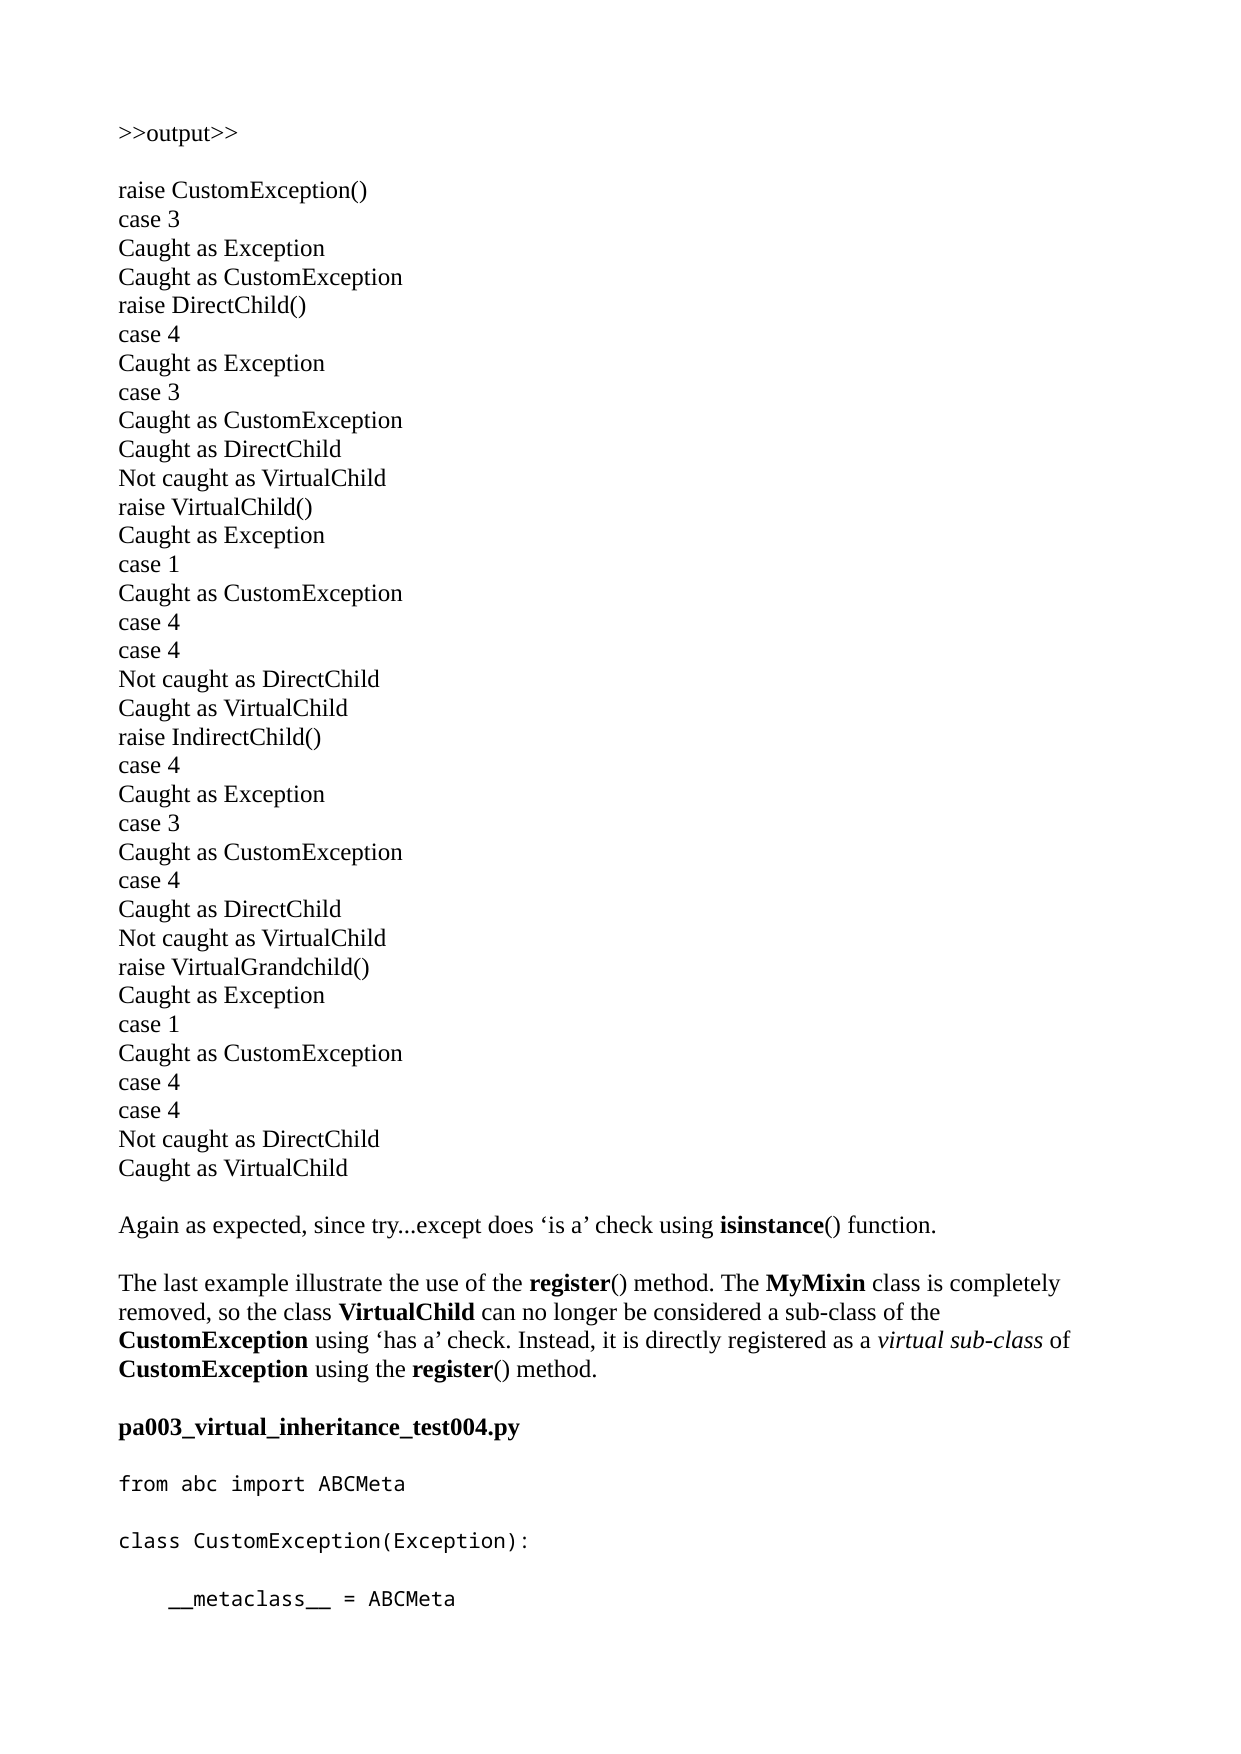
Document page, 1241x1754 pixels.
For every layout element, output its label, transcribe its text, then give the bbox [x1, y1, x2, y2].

text Caught as CustomException [118, 262, 1122, 291]
text raise CustomException() [118, 176, 1122, 204]
text The last example illustrate the use of the register() method. The MyMixin class is completely removed, so the class VirtualChild can no longer be considered a sub-class of the CustomException using ‘has a’ check. Instead, it is directly registered as a virtual sub-class of CustomException using the register() method. [118, 1268, 1122, 1383]
text case 4 [118, 636, 1122, 664]
text Caught as CustomException [118, 1038, 1122, 1067]
text Caught as Exception [118, 981, 1122, 1009]
text Caught as Exception [118, 779, 1122, 808]
text >>output>> [118, 118, 1122, 147]
text raise VirtualGrandchild() [118, 952, 1122, 981]
text Caught as VirtualChild [118, 693, 1122, 722]
text __metaclass__ = ABCMeta [118, 1584, 1122, 1612]
text case 1 [118, 1009, 1122, 1038]
text Caught as VirtualChild [118, 1153, 1122, 1182]
text raise DirectChild() [118, 291, 1122, 319]
text case 3 [118, 204, 1122, 233]
text pa003_virtual_inheritance_test004.py [118, 1412, 1122, 1441]
text raise VirtualChild() [118, 492, 1122, 521]
text case 4 [118, 1096, 1122, 1124]
text case 4 [118, 319, 1122, 348]
text Caught as DirectChild [118, 894, 1122, 923]
text case 3 [118, 377, 1122, 406]
text Caught as CustomException [118, 837, 1122, 866]
text class CustomException(Exception): [118, 1527, 1122, 1555]
text case 4 [118, 866, 1122, 894]
text Not caught as VirtualChild [118, 463, 1122, 492]
text Caught as DirectChild [118, 434, 1122, 463]
text Not caught as VirtualChild [118, 923, 1122, 952]
text from abc import ABCMeta [118, 1469, 1122, 1498]
text Again as expected, since try...except does ‘is a’ check using isinstance() function. [118, 1211, 1122, 1239]
text case 4 [118, 751, 1122, 779]
text case 1 [118, 549, 1122, 578]
text Caught as Exception [118, 521, 1122, 549]
text case 4 [118, 607, 1122, 636]
text Caught as Exception [118, 348, 1122, 377]
text Caught as Exception [118, 233, 1122, 262]
text Not caught as DirectChild [118, 664, 1122, 693]
text case 4 [118, 1067, 1122, 1096]
text Caught as CustomException [118, 406, 1122, 434]
text case 3 [118, 808, 1122, 837]
text Not caught as DirectChild [118, 1124, 1122, 1153]
text raise IndirectChild() [118, 722, 1122, 751]
text Caught as CustomException [118, 578, 1122, 607]
